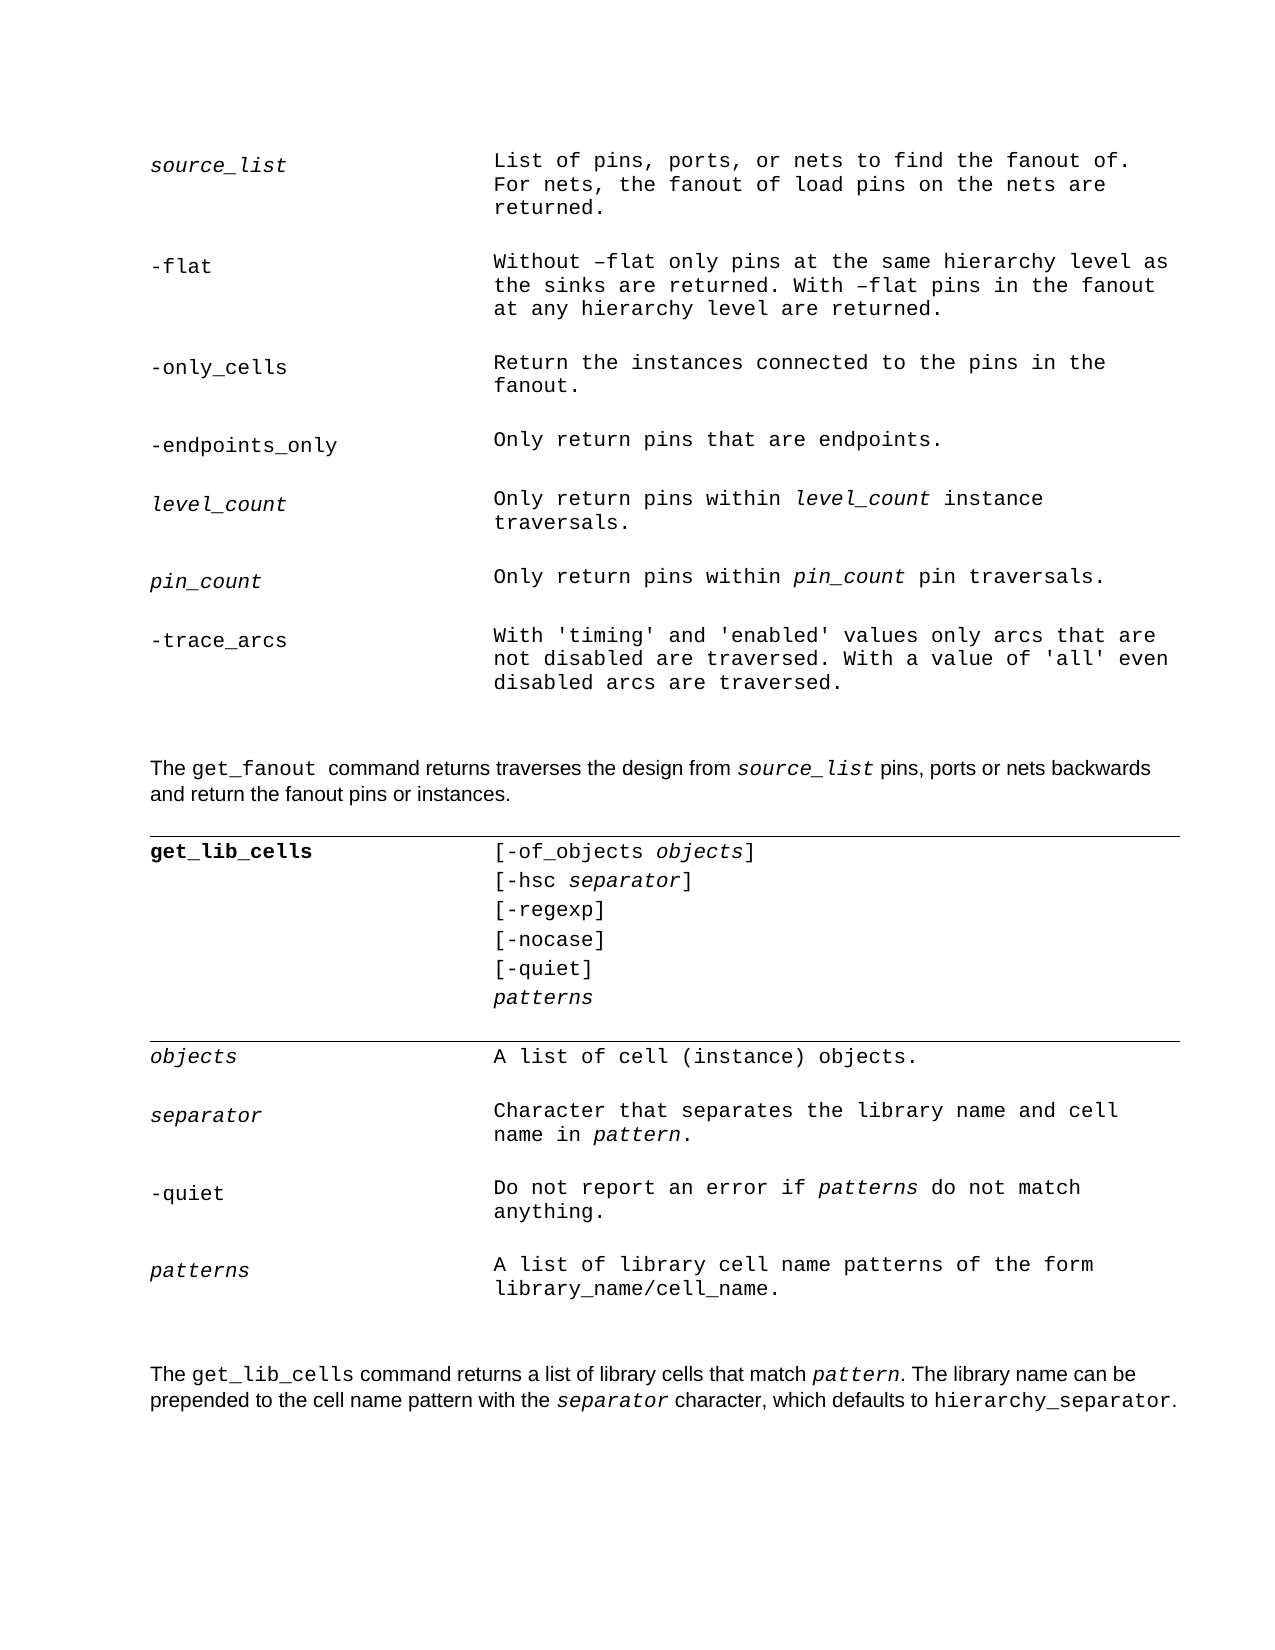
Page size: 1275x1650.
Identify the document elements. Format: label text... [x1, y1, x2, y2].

table_cell Without –flat only pins at the same hierarchy level as the sinks are returned. With –flat pins in the fanout at any hierarchy level are returned. [493, 251, 1180, 352]
table_cell pin_count [150, 566, 493, 625]
table_cell -endpoints_only [150, 429, 493, 488]
table_cell patterns [150, 1255, 493, 1332]
table_cell Return the instances connected to the pins in the fanout. [493, 352, 1180, 429]
text The get_lib_cells command returns a list of library cells that match pattern. The library name can be prepended to the cell name pattern with the separator character, which defaults to hierarchy_separator. [150, 1362, 1180, 1413]
table_cell level_count [150, 488, 493, 566]
table_header [-of_objects objects] [-hsc separator] [-regexp] [-nocase] [-quiet] patterns [493, 837, 1180, 1041]
table_cell -trace_arcs [150, 625, 493, 726]
text The get_fanout command returns traverses the design from source_list pins, ports or nets backwards and return the fanout pins or instances. [150, 756, 1180, 806]
table_cell With 'timing' and 'enabled' values only arcs that are not disabled are traversed. With a value of 'all' even disabled arcs are traversed. [493, 625, 1180, 726]
table_cell Do not report an error if patterns do not match anything. [493, 1177, 1180, 1254]
table_cell Only return pins that are endpoints. [493, 429, 1180, 488]
table_cell Only return pins within pin_count pin traversals. [493, 566, 1180, 625]
table_cell Character that separates the library name and cell name in pattern. [493, 1100, 1180, 1177]
table_cell A list of cell (instance) objects. [493, 1042, 1180, 1100]
table_cell Only return pins within level_count instance traversals. [493, 488, 1180, 566]
table_cell separator [150, 1100, 493, 1177]
table_cell -only_cells [150, 352, 493, 429]
table_header get_lib_cells [150, 837, 493, 1041]
table_cell A list of library cell name patterns of the form library_name/cell_name. [493, 1255, 1180, 1332]
table_cell -flat [150, 251, 493, 352]
table_cell objects [150, 1042, 493, 1100]
table_cell -quiet [150, 1177, 493, 1254]
table_cell source_list [150, 150, 493, 251]
table_cell List of pins, ports, or nets to find the fanout of. For nets, the fanout of load pins on the nets are returned. [493, 150, 1180, 251]
